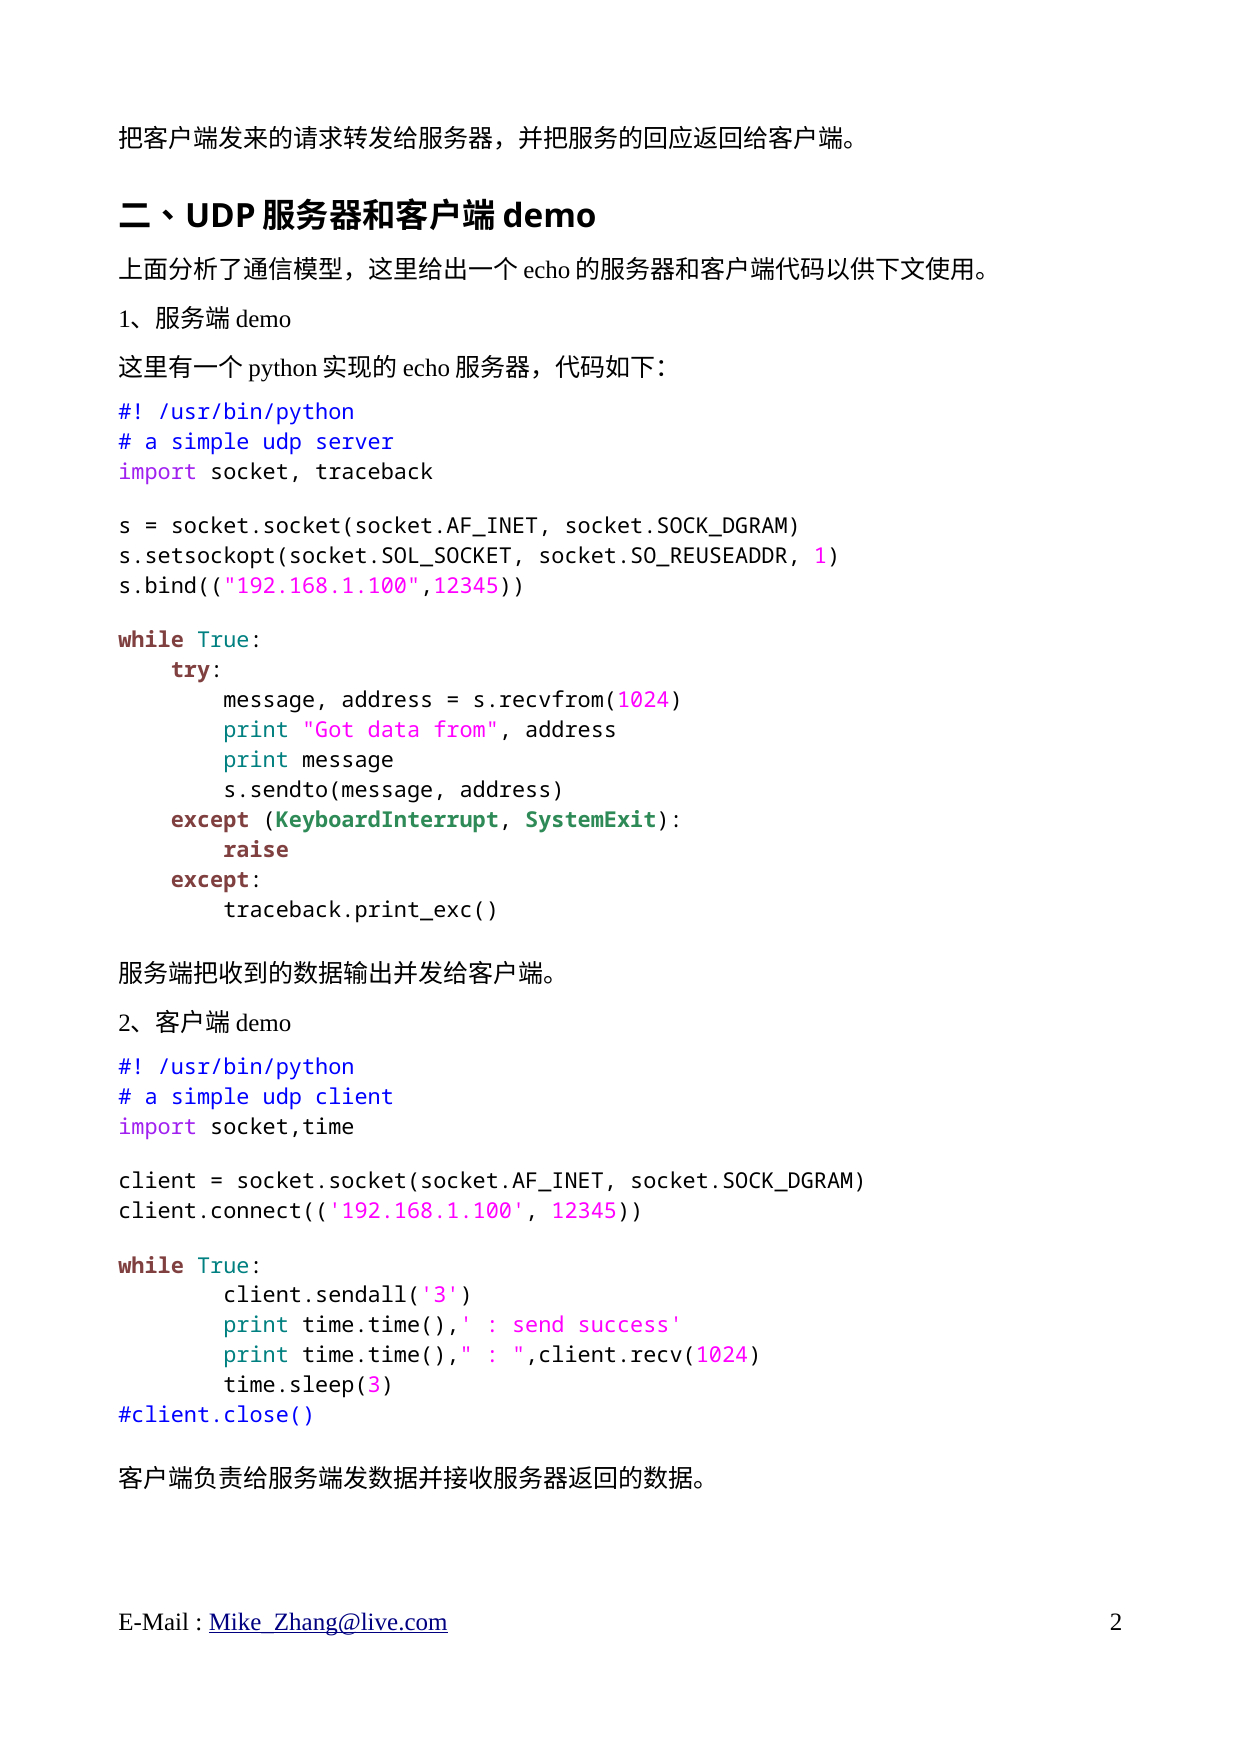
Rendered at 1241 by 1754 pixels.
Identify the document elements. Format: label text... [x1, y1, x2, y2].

text 上面分析了通信模型，这里给出一个echo的服务器和客户端代码以供下文使用。 [118, 250, 1122, 286]
text time.sleep(3) [118, 1369, 1122, 1399]
text #! /usr/bin/python [118, 396, 1122, 426]
text #! /usr/bin/python [118, 1051, 1122, 1081]
text 把客户端发来的请求转发给服务器，并把服务的回应返回给客户端。 [118, 118, 1122, 154]
text traceback.print_exc() [118, 894, 1122, 924]
text try: [118, 654, 1122, 684]
text while True: [118, 624, 1122, 654]
text print time.time()," : ",client.recv(1024) [118, 1339, 1122, 1369]
text s.sendto(message, address) [118, 774, 1122, 804]
subtitle 二、UDP服务器和客户端demo [118, 192, 1122, 237]
text 这里有一个python实现的echo服务器，代码如下： [118, 347, 1122, 383]
text s = socket.socket(socket.AF_INET, socket.SOCK_DGRAM) [118, 510, 1122, 540]
text # a simple udp server [118, 426, 1122, 456]
text client = socket.socket(socket.AF_INET, socket.SOCK_DGRAM) [118, 1165, 1122, 1195]
text import socket,time [118, 1111, 1122, 1141]
text print "Got data from", address [118, 714, 1122, 744]
text 服务端把收到的数据输出并发给客户端。 [118, 954, 1122, 990]
text client.sendall('3') [118, 1279, 1122, 1309]
text raise [118, 834, 1122, 864]
text # a simple udp client [118, 1081, 1122, 1111]
text #client.close() [118, 1399, 1122, 1429]
text 1、服务端demo [118, 298, 1122, 335]
text except (KeyboardInterrupt, SystemExit): [118, 804, 1122, 834]
text print message [118, 744, 1122, 774]
text 2、客户端demo [118, 1002, 1122, 1039]
text message, address = s.recvfrom(1024) [118, 684, 1122, 714]
text 客户端负责给服务端发数据并接收服务器返回的数据。 [118, 1459, 1122, 1495]
text s.setsockopt(socket.SOL_SOCKET, socket.SO_REUSEADDR, 1) [118, 540, 1122, 570]
text client.connect(('192.168.1.100', 12345)) [118, 1195, 1122, 1225]
text except: [118, 864, 1122, 894]
text s.bind(("192.168.1.100",12345)) [118, 570, 1122, 599]
text while True: [118, 1250, 1122, 1279]
text print time.time(),' : send success' [118, 1309, 1122, 1339]
text import socket, traceback [118, 456, 1122, 485]
